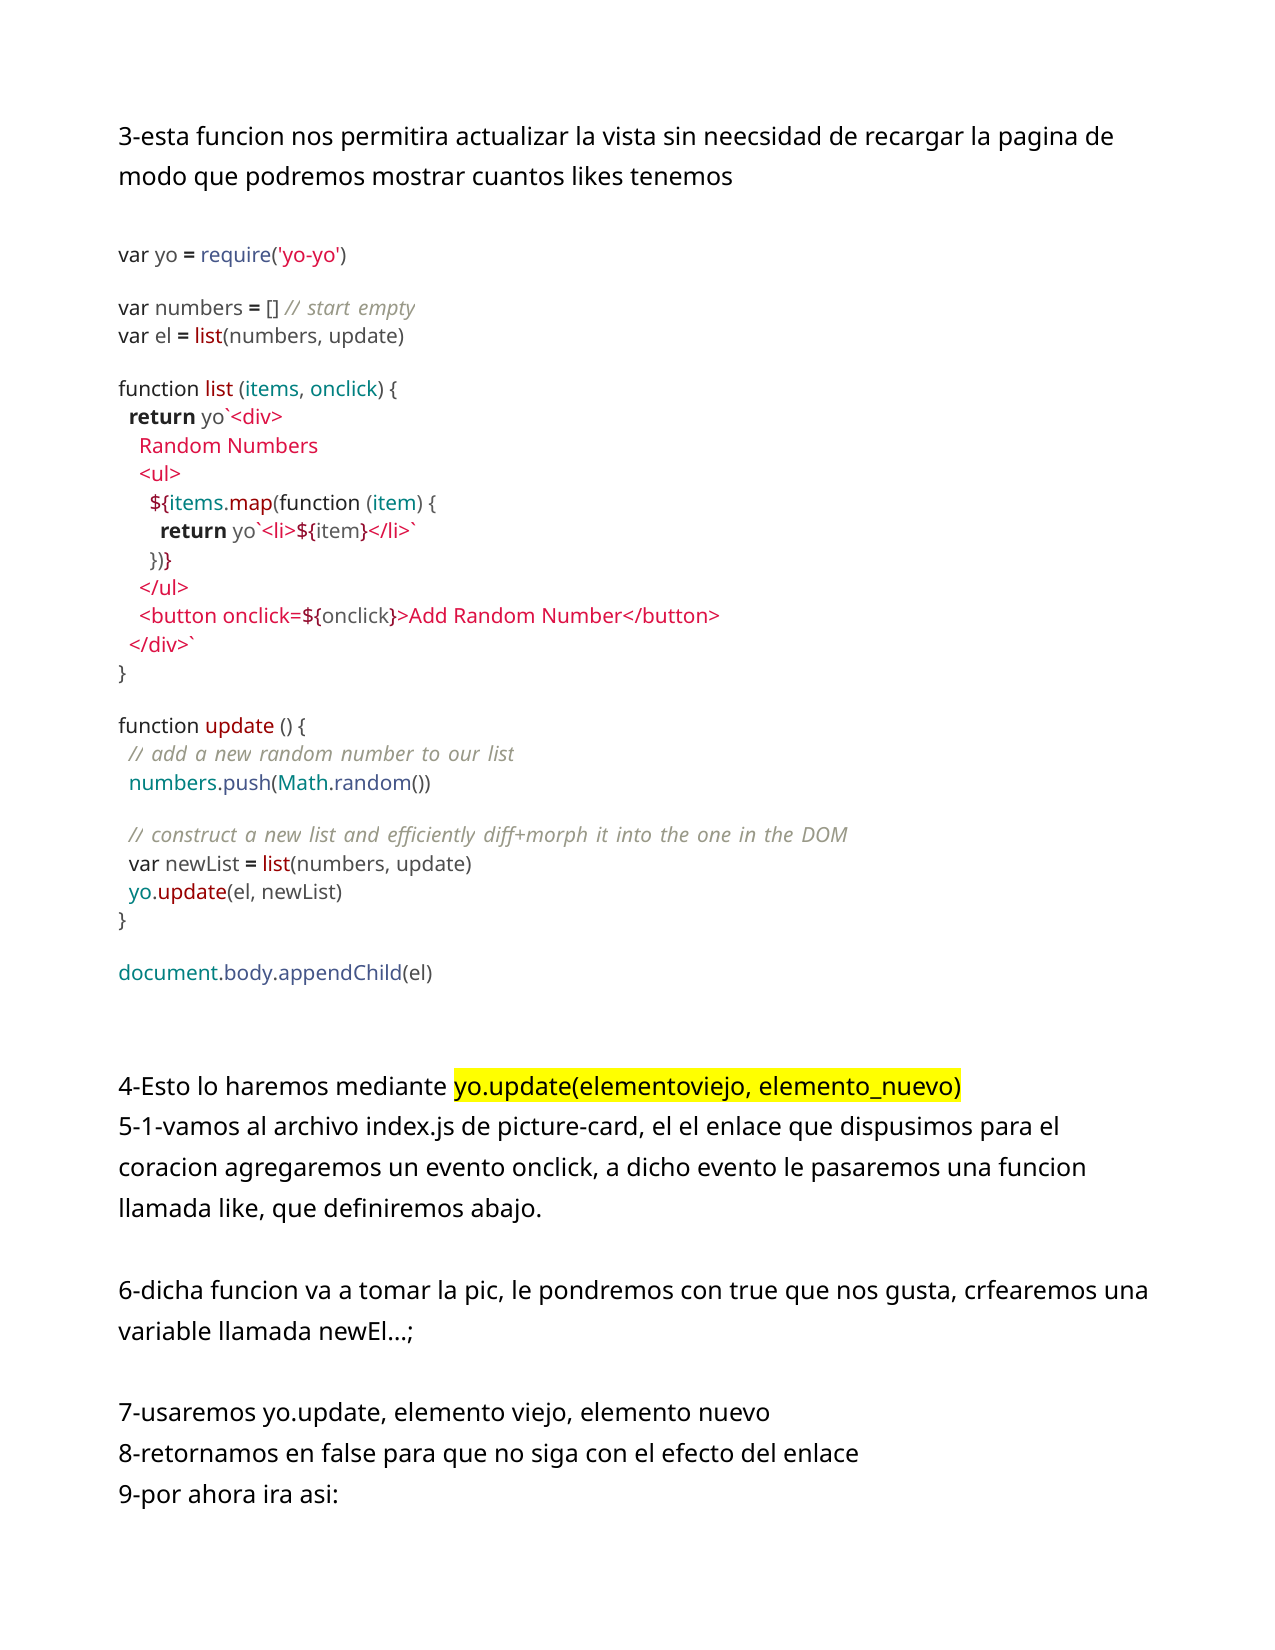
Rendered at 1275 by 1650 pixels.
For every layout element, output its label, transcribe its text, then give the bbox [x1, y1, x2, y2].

text </div>` [118, 630, 1157, 658]
text yo.update(el, newList) [118, 877, 1157, 906]
text function list (items, onclick) { [118, 374, 1157, 402]
text 8-retornamos en false para que no siga con el efecto del enlace [118, 1436, 1157, 1470]
text } [118, 658, 1157, 687]
text // add a new random number to our list [118, 739, 1157, 768]
text 6-dicha funcion va a tomar la pic, le pondremos con true que nos gusta, crfearemos una variable llamada newEl…; [118, 1272, 1157, 1347]
text // construct a new list and efficiently diff+morph it into the one in the DOM [118, 820, 1157, 849]
text } [118, 906, 1157, 934]
text document.body.appendChild(el) [118, 958, 1157, 987]
text 9-por ahora ira asi: [118, 1477, 1157, 1511]
text <ul> [118, 459, 1157, 488]
text var numbers = [] // start empty [118, 293, 1157, 322]
text numbers.push(Math.random()) [118, 768, 1157, 796]
text })} [118, 545, 1157, 573]
text var yo = require('yo-yo') [118, 241, 1157, 269]
text function update () { [118, 711, 1157, 739]
text 4-Esto lo haremos mediante yo.update(elementoviejo, elemento_nuevo) [118, 1068, 1157, 1102]
text Random Numbers [118, 431, 1157, 459]
text ${items.map(function (item) { [118, 488, 1157, 516]
text return yo`<div> [118, 402, 1157, 431]
text var el = list(numbers, update) [118, 322, 1157, 350]
text 5-1-vamos al archivo index.js de picture-card, el el enlace que dispusimos para el coracion agregaremos un evento onclick, a dicho evento le pasaremos una funcion llamada like, que definiremos abajo. [118, 1109, 1157, 1225]
text </ul> [118, 573, 1157, 602]
text return yo`<li>${item}</li>` [118, 516, 1157, 545]
text var newList = list(numbers, update) [118, 849, 1157, 877]
text 7-usaremos yo.update, elemento viejo, elemento nuevo [118, 1395, 1157, 1429]
text <button onclick=${onclick}>Add Random Number</button> [118, 602, 1157, 630]
text 3-esta funcion nos permitira actualizar la vista sin neecsidad de recargar la pagina de modo que podremos mostrar cuantos likes tenemos [118, 118, 1157, 193]
